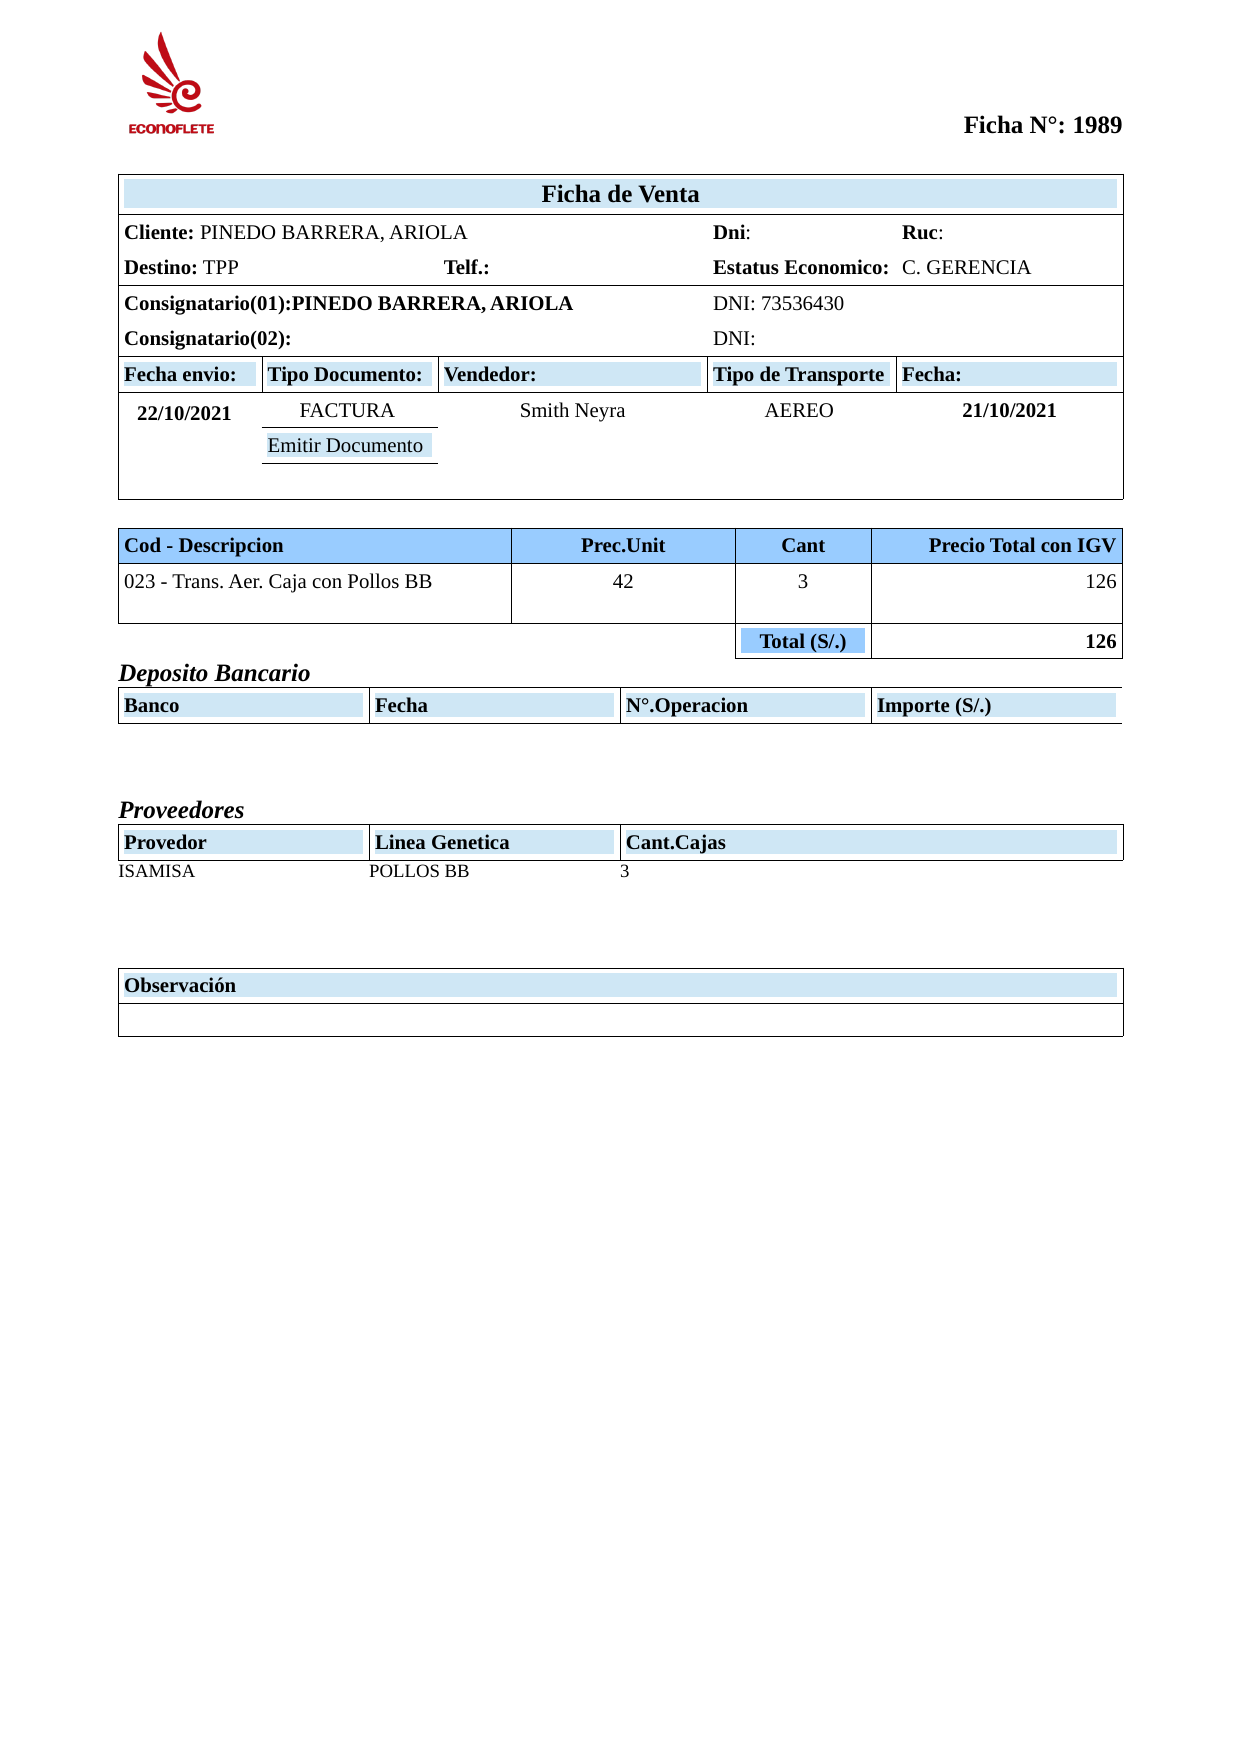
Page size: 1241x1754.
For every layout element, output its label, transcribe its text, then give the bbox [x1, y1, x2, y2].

table_cell [118, 624, 511, 658]
picture [118, 31, 225, 134]
table_cell [369, 924, 620, 946]
table_cell [369, 747, 620, 771]
table_cell Fecha envio: [119, 357, 262, 392]
table_cell Consignatario(02): [119, 321, 707, 356]
table_cell [871, 747, 1122, 771]
table_cell Telf.: [438, 249, 707, 285]
table_cell [511, 624, 735, 658]
table_cell [620, 924, 1123, 946]
table_cell [620, 946, 1123, 967]
table_cell [118, 924, 369, 946]
table_header Fecha [370, 688, 620, 723]
table_header Cant [736, 529, 871, 563]
table_header Prec.Unit [512, 529, 735, 563]
text Deposito Bancario [118, 658, 1122, 687]
table_cell [118, 946, 369, 967]
table_cell 3 [620, 861, 1123, 881]
table_cell Emitir Documento [262, 428, 438, 463]
table_cell [620, 903, 1123, 924]
table_cell 22/10/2021 [119, 393, 262, 498]
table_header Cod - Descripcion [119, 529, 511, 563]
table_cell ISAMISA [118, 861, 369, 881]
table_header Importe (S/.) [872, 688, 1122, 723]
table_header N°.Operacion [621, 688, 871, 723]
table_cell [620, 747, 871, 771]
table_header Precio Total con IGV [872, 529, 1122, 563]
table_cell Total (S/.) [736, 624, 871, 658]
table_cell Fecha: [897, 357, 1123, 392]
table_cell POLLOS BB [369, 861, 620, 881]
table_cell Destino: TPP [119, 249, 438, 285]
table_cell Cliente: PINEDO BARRERA, ARIOLA [119, 215, 707, 249]
table_cell C. GERENCIA [896, 249, 1123, 285]
table_cell [369, 771, 620, 795]
table_cell [118, 903, 369, 924]
table_cell Estatus Economico: [707, 249, 896, 285]
table_cell [369, 881, 620, 903]
table_cell 42 [512, 564, 735, 623]
table_cell [119, 1004, 1123, 1036]
table_header Ficha de Venta [119, 175, 1123, 214]
table_cell 126 [872, 624, 1122, 658]
table_cell DNI: [707, 321, 1123, 356]
table_cell [118, 747, 369, 771]
table_cell Tipo Documento: [263, 357, 438, 392]
table_cell [118, 724, 369, 747]
table_cell 21/10/2021 [896, 393, 1123, 498]
text Proveedores [118, 795, 1122, 824]
table_cell Tipo de Transporte [708, 357, 896, 392]
table_cell 3 [736, 564, 871, 623]
table_header Linea Genetica [370, 825, 620, 859]
table_cell 023 - Trans. Aer. Caja con Pollos BB [119, 564, 511, 623]
table_cell [369, 946, 620, 967]
table_header Banco [119, 688, 369, 723]
table_cell Ruc: [896, 215, 1123, 249]
table_cell DNI: 73536430 [707, 286, 1123, 321]
table_cell [369, 903, 620, 924]
table_cell [369, 724, 620, 747]
table_cell Smith Neyra [438, 393, 707, 498]
table_cell [620, 771, 871, 795]
table_cell Dni: [707, 215, 896, 249]
table_header Provedor [119, 825, 369, 859]
table_cell [262, 464, 438, 498]
table_cell [620, 724, 871, 747]
table_cell [620, 881, 1123, 903]
table_cell [118, 881, 369, 903]
table_header Cant.Cajas [621, 825, 1123, 859]
table_cell 126 [872, 564, 1122, 623]
table_cell [871, 724, 1122, 747]
table_header Observación [119, 969, 1123, 1003]
table_cell Consignatario(01):PINEDO BARRERA, ARIOLA [119, 286, 707, 321]
table_cell [871, 771, 1122, 795]
table_cell Vendedor: [439, 357, 707, 392]
table_cell [118, 771, 369, 795]
table_cell AEREO [707, 393, 896, 498]
table_cell FACTURA [262, 393, 438, 427]
